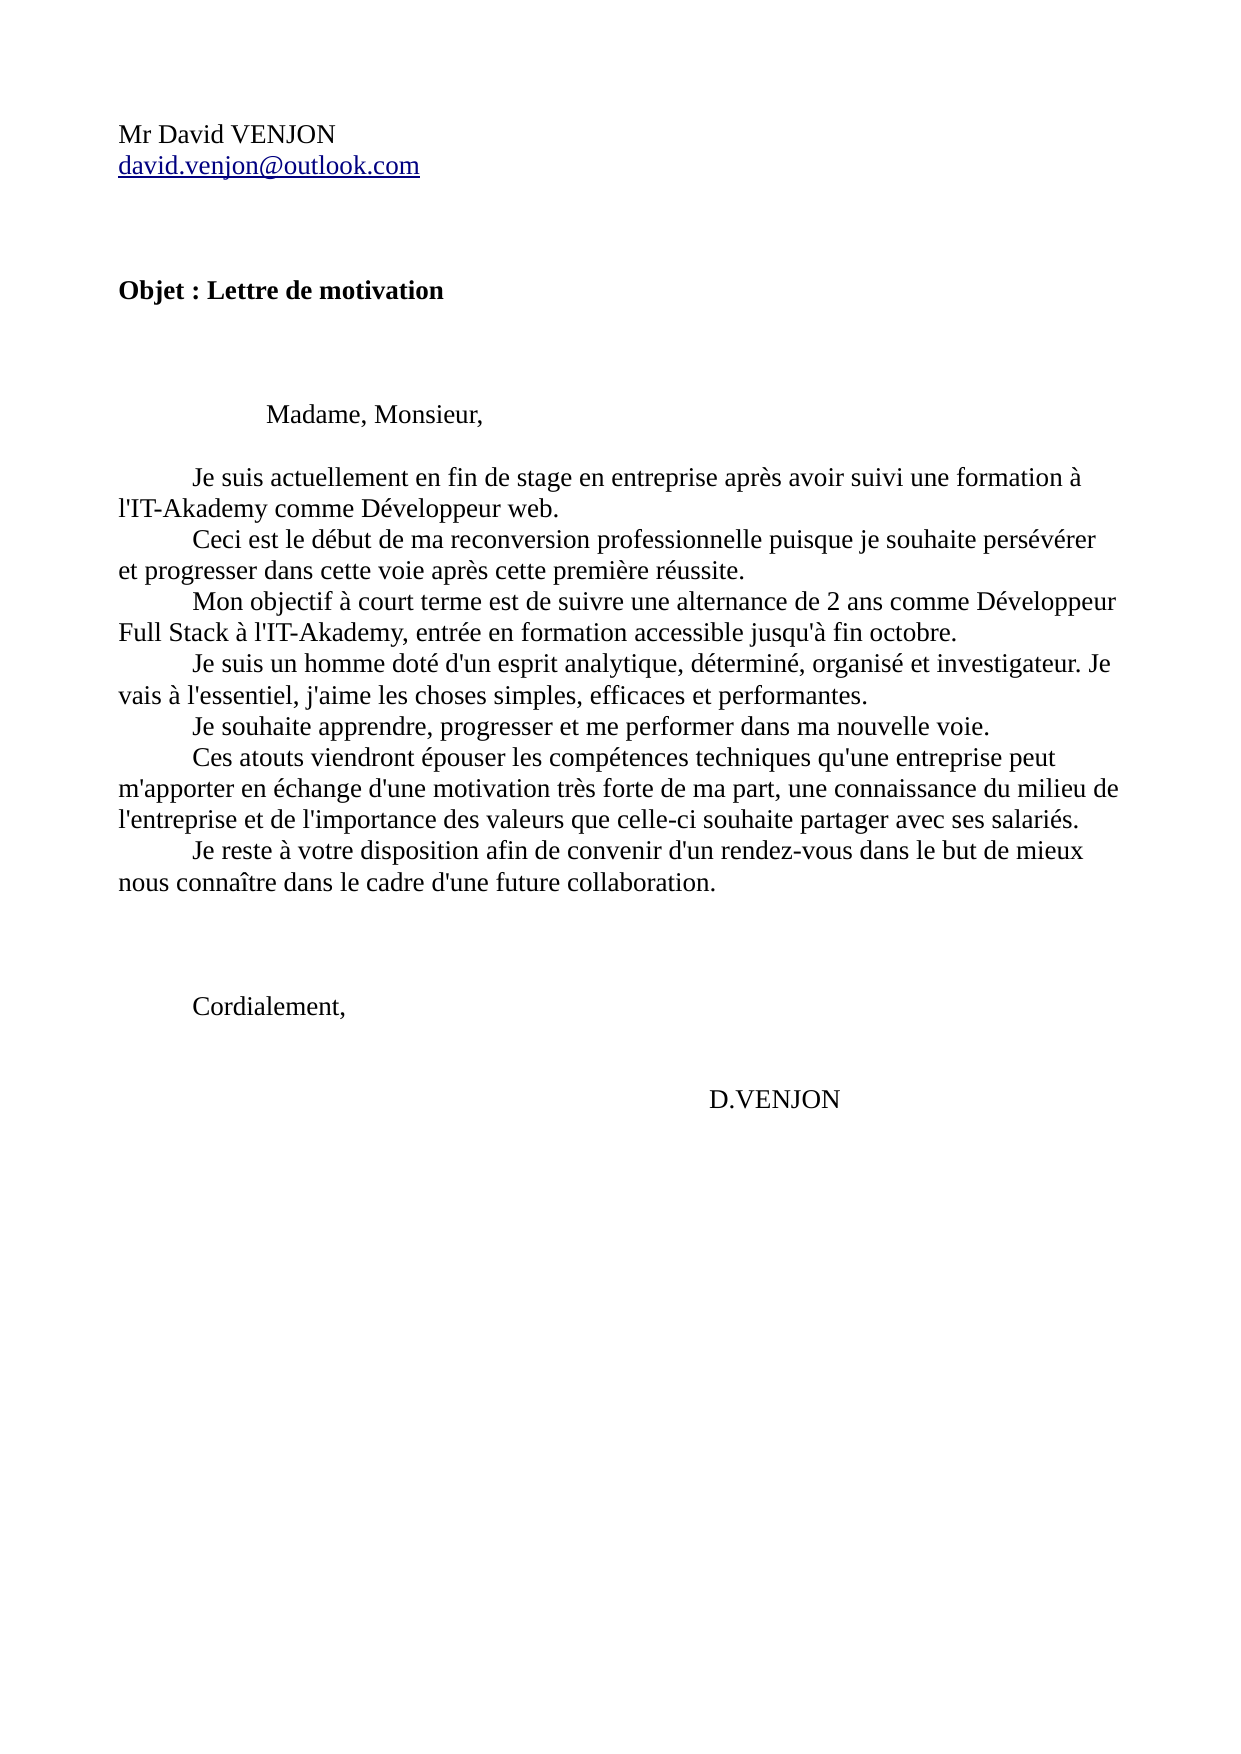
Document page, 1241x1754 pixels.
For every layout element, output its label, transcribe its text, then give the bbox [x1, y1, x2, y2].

text Ces atouts viendront épouser les compétences techniques qu'une entreprise peut m'apporter en échange d'une motivation très forte de ma part, une connaissance du milieu de l'entreprise et de l'importance des valeurs que celle-ci souhaite partager avec ses salariés. [118, 741, 1122, 834]
text Madame, Monsieur, [118, 398, 1122, 429]
text Cordialement, [118, 990, 1122, 1021]
text david.venjon@outlook.com [118, 149, 1122, 180]
text Mon objectif à court terme est de suivre une alternance de 2 ans comme Développeur Full Stack à l'IT-Akademy, entrée en formation accessible jusqu'à fin octobre. [118, 585, 1122, 648]
text Je souhaite apprendre, progresser et me performer dans ma nouvelle voie. [118, 710, 1122, 741]
text Objet : Lettre de motivation [118, 274, 1122, 305]
text Je suis un homme doté d'un esprit analytique, déterminé, organisé et investigateur. Je vais à l'essentiel, j'aime les choses simples, efficaces et performantes. [118, 648, 1122, 710]
text Je suis actuellement en fin de stage en entreprise après avoir suivi une formation à l'IT-Akademy comme Développeur web. [118, 461, 1122, 523]
text Je reste à votre disposition afin de convenir d'un rendez-vous dans le but de mieux nous connaître dans le cadre d'une future collaboration. [118, 834, 1122, 897]
text D.VENJON [118, 1084, 1122, 1115]
text Mr David VENJON [118, 118, 1122, 149]
text Ceci est le début de ma reconversion professionnelle puisque je souhaite persévérer et progresser dans cette voie après cette première réussite. [118, 523, 1122, 585]
